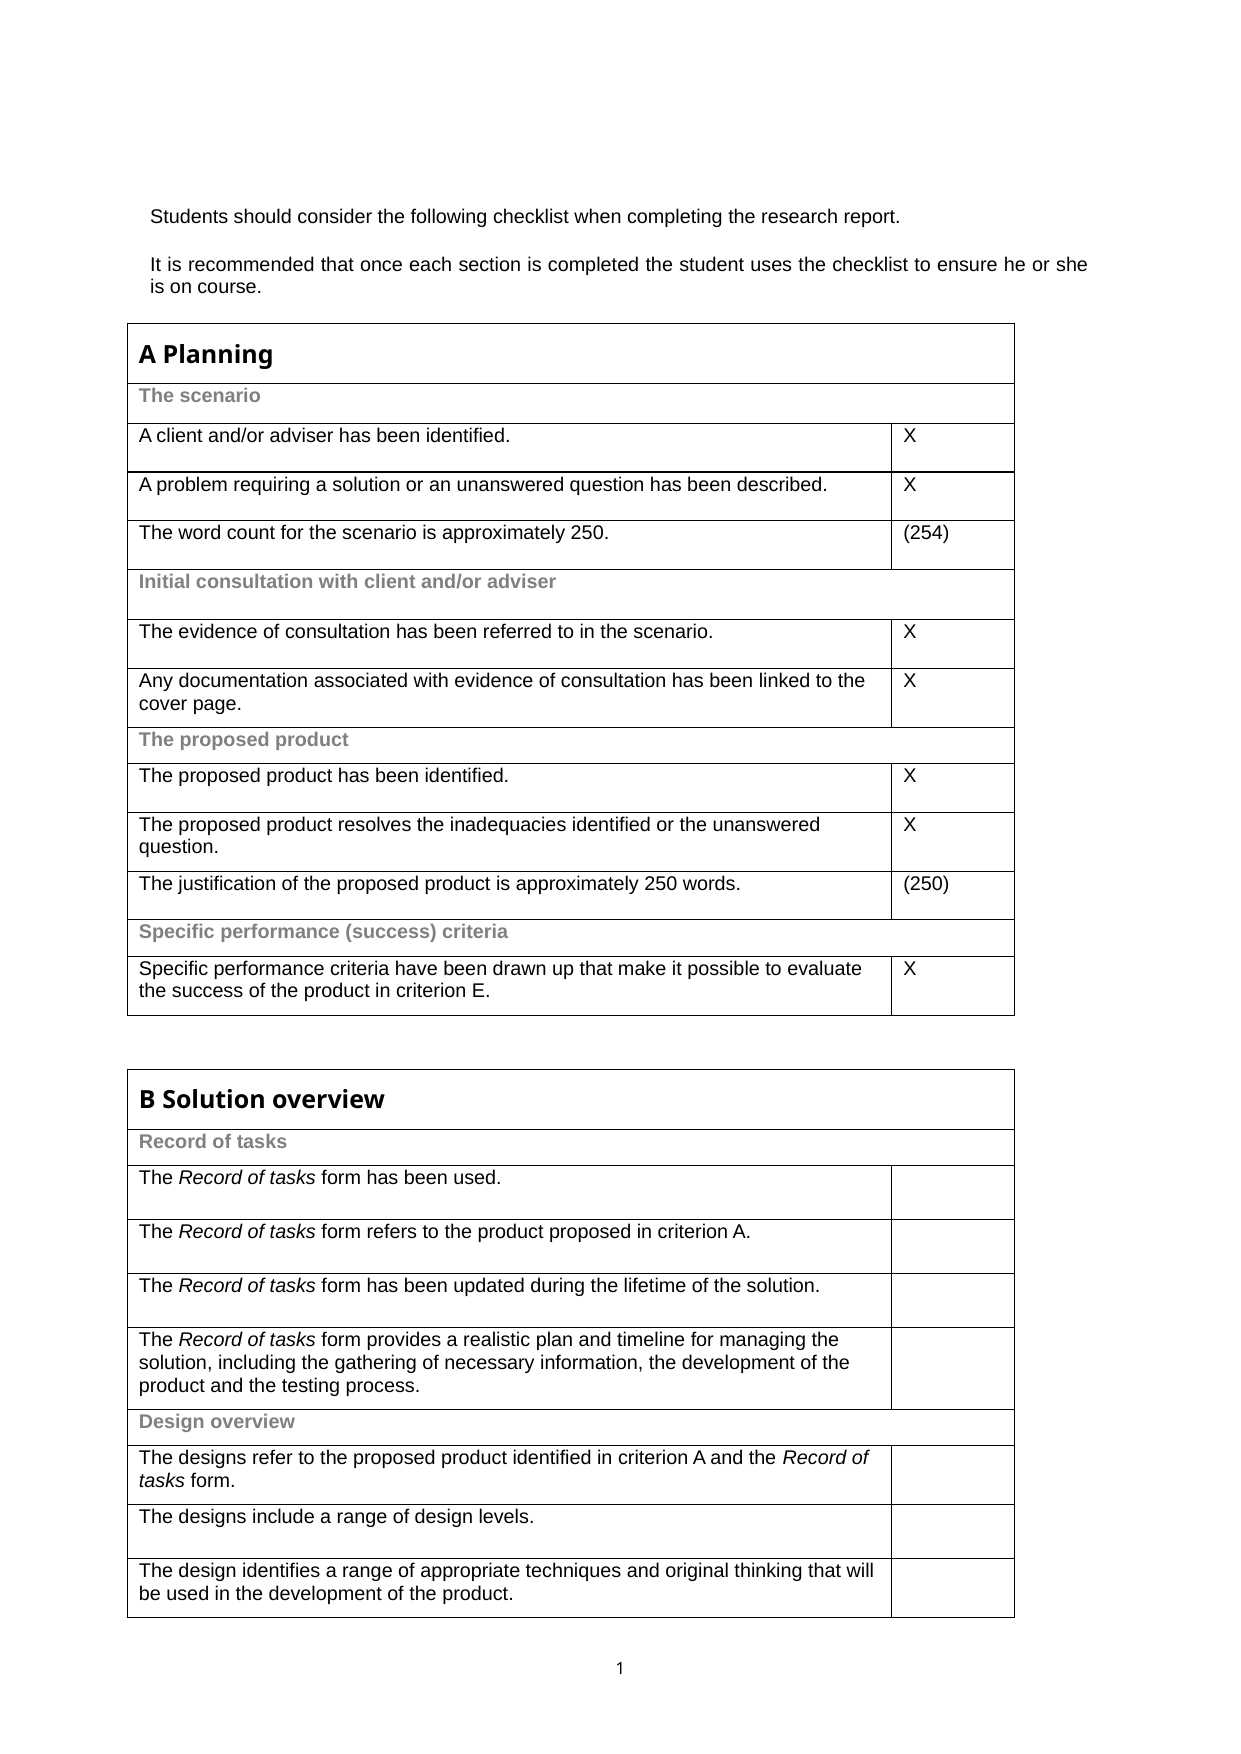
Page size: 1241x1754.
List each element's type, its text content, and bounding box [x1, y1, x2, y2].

text It is recommended that once each section is completed the student uses the checklist to ensure he or she is on course. [150, 253, 1090, 298]
table_cell Any documentation associated with evidence of consultation has been linked to the cover page. [128, 669, 891, 727]
table_cell The Record of tasks form provides a realistic plan and timeline for managing the solution, including the gathering of necessary information, the development of the product and the testing process. [128, 1328, 891, 1409]
table_cell X [892, 764, 1014, 812]
table_cell Initial consultation with client and/or adviser [128, 570, 1014, 619]
table_cell X [892, 669, 1014, 727]
table_cell [892, 1274, 1014, 1327]
table_cell X [892, 813, 1014, 871]
table_cell The proposed product [128, 728, 1014, 763]
table_cell The word count for the scenario is approximately 250. [128, 521, 891, 569]
table_header A Planning [128, 324, 1014, 383]
table_cell The evidence of consultation has been referred to in the scenario. [128, 620, 891, 668]
table_cell [892, 1328, 1014, 1409]
table_cell The designs include a range of design levels. [128, 1505, 891, 1558]
table_cell The Record of tasks form refers to the product proposed in criterion A. [128, 1220, 891, 1273]
table_header B Solution overview [128, 1070, 1014, 1129]
table_cell (250) [892, 872, 1014, 919]
table_cell The Record of tasks form has been used. [128, 1166, 891, 1219]
table_cell The scenario [128, 384, 1014, 423]
table_cell The designs refer to the proposed product identified in criterion A and the Record of tasks form. [128, 1446, 891, 1504]
table_cell Record of tasks [128, 1130, 1014, 1165]
table_cell X [892, 473, 1014, 520]
table_cell X [892, 620, 1014, 668]
table_cell (254) [892, 521, 1014, 569]
table_cell Specific performance (success) criteria [128, 920, 1014, 956]
table_cell Design overview [128, 1410, 1014, 1445]
table_cell [892, 1559, 1014, 1617]
table_cell The design identifies a range of appropriate techniques and original thinking that will be used in the development of the product. [128, 1559, 891, 1617]
table_cell [892, 1446, 1014, 1504]
table_cell [892, 1166, 1014, 1219]
table_cell [892, 1220, 1014, 1273]
table_cell The proposed product resolves the inadequacies identified or the unanswered question. [128, 813, 891, 871]
table_cell The justification of the proposed product is approximately 250 words. [128, 872, 891, 919]
table_cell A problem requiring a solution or an unanswered question has been described. [128, 473, 891, 520]
table_cell The Record of tasks form has been updated during the lifetime of the solution. [128, 1274, 891, 1327]
table_cell X [892, 424, 1014, 471]
table_cell A client and/or adviser has been identified. [128, 424, 891, 471]
table_cell [892, 1505, 1014, 1558]
table_cell Specific performance criteria have been drawn up that make it possible to evaluate the success of the product in criterion E. [128, 957, 891, 1014]
table_cell The proposed product has been identified. [128, 764, 891, 812]
text Students should consider the following checklist when completing the research report. [150, 205, 1090, 228]
table_cell X [892, 957, 1014, 1014]
